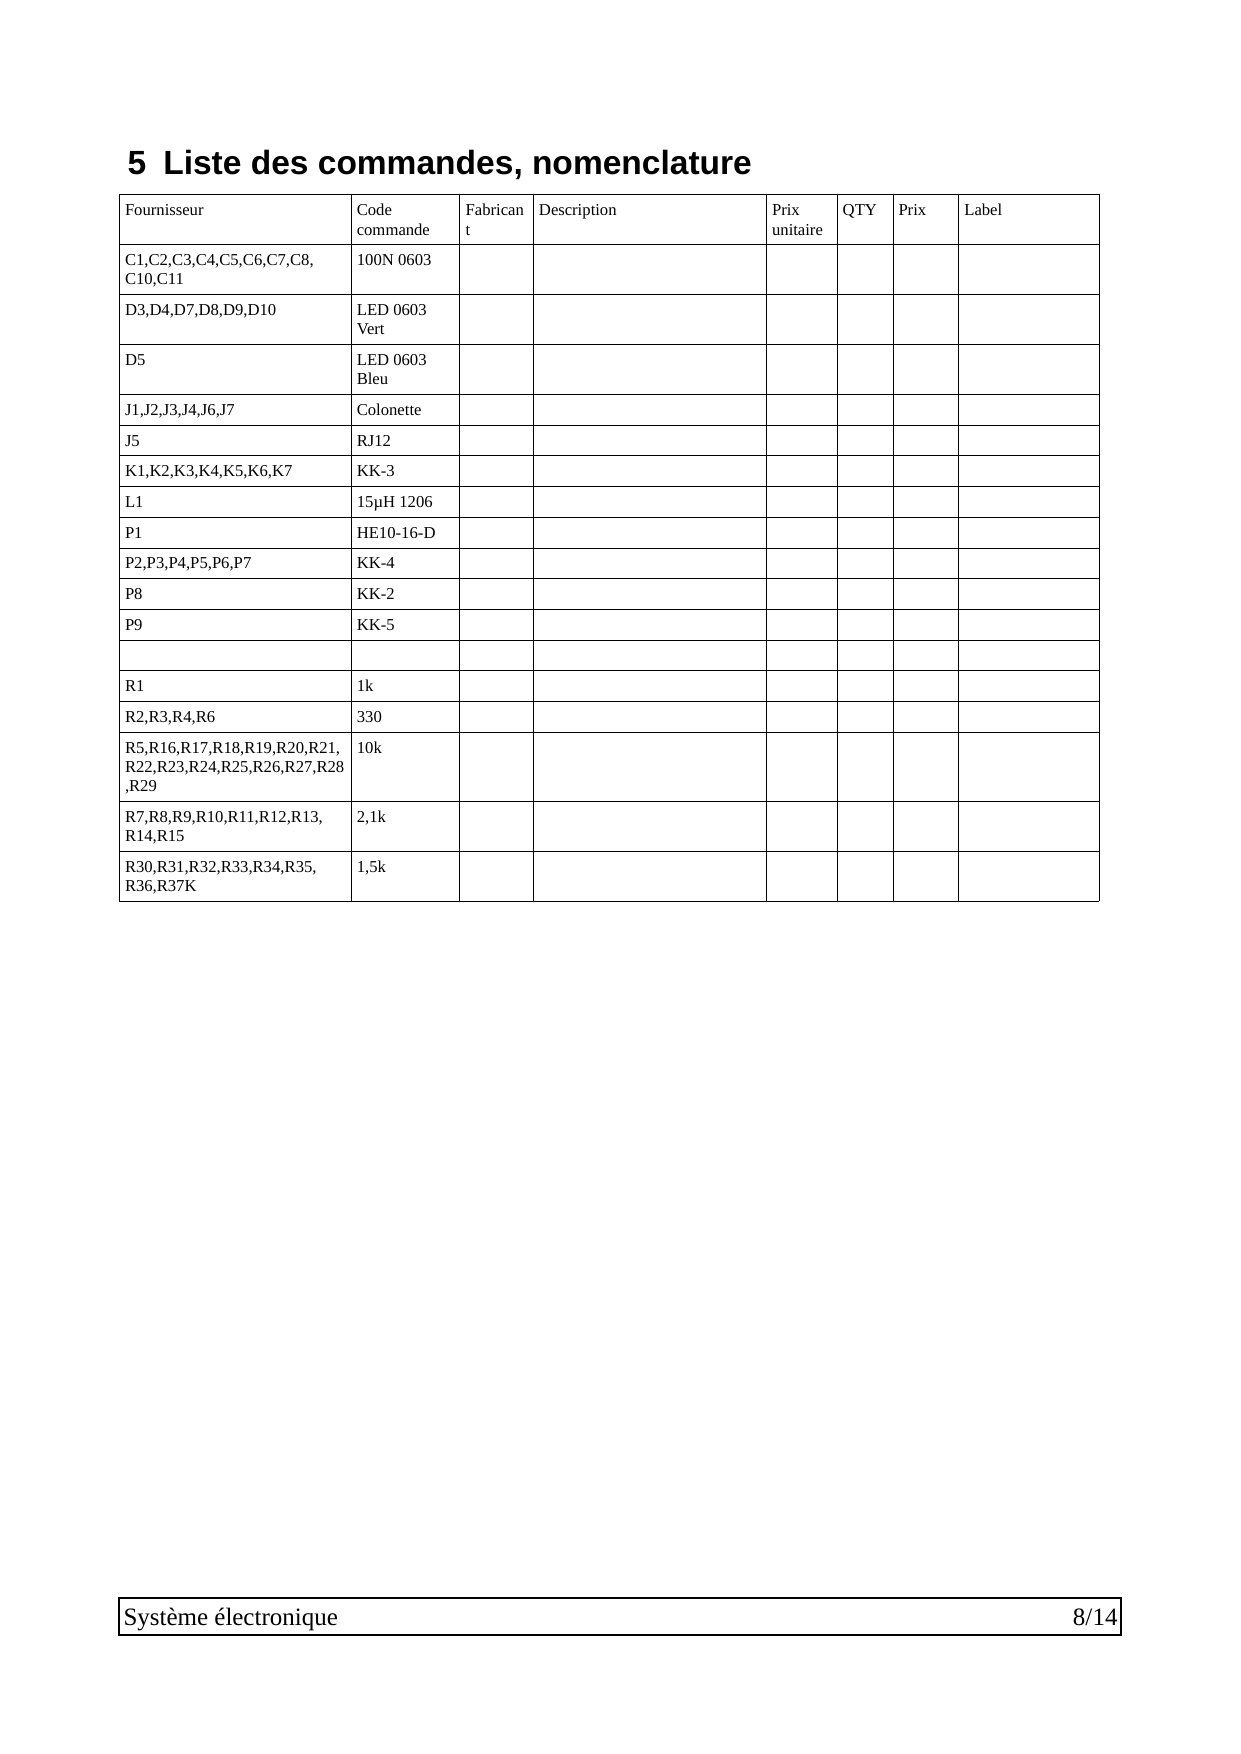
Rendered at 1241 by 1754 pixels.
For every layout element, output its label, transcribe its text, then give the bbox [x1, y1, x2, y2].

table_cell [959, 852, 1099, 901]
table_cell [838, 802, 893, 851]
table_cell HE10-16-D [352, 518, 459, 547]
table_cell [959, 671, 1099, 701]
table_cell [959, 345, 1099, 394]
table_cell [767, 518, 837, 547]
table_cell [959, 295, 1099, 344]
table_cell [460, 518, 533, 547]
table_cell [959, 610, 1099, 640]
table_header Code commande [352, 195, 459, 244]
table_header Fabricant [460, 195, 533, 244]
table_cell [959, 426, 1099, 455]
table_cell RJ12 [352, 426, 459, 455]
table_cell [534, 802, 766, 851]
table_cell [534, 733, 766, 801]
table_cell K1,K2,K3,K4,K5,K6,K7 [120, 456, 351, 486]
table_cell [767, 395, 837, 424]
table_cell [959, 518, 1099, 547]
table_cell [767, 456, 837, 486]
table_cell [767, 245, 837, 294]
table_cell [534, 518, 766, 547]
table_cell [959, 641, 1099, 670]
table_cell [767, 852, 837, 901]
table_cell [838, 295, 893, 344]
table_cell [894, 733, 958, 801]
table_cell D5 [120, 345, 351, 394]
table_cell [838, 610, 893, 640]
table_cell [838, 671, 893, 701]
table_cell [534, 456, 766, 486]
table_cell [959, 456, 1099, 486]
table_header Prix unitaire [767, 195, 837, 244]
table_cell [894, 852, 958, 901]
table_cell [767, 426, 837, 455]
table_cell [894, 579, 958, 609]
table_cell [894, 610, 958, 640]
table_cell [838, 395, 893, 424]
table_cell Colonette [352, 395, 459, 424]
table_cell 15µH 1206 [352, 487, 459, 517]
table_cell [959, 579, 1099, 609]
table_cell [838, 345, 893, 394]
table_header QTY [838, 195, 893, 244]
table_cell [894, 549, 958, 578]
table_cell 10k [352, 733, 459, 801]
table_cell [894, 456, 958, 486]
table_cell [838, 579, 893, 609]
table_cell [460, 610, 533, 640]
table_cell 1k [352, 671, 459, 701]
table_cell [894, 702, 958, 732]
table_cell [460, 295, 533, 344]
table_header Description [534, 195, 766, 244]
table_cell [838, 245, 893, 294]
table_cell R2,R3,R4,R6 [120, 702, 351, 732]
table_cell [959, 487, 1099, 517]
table_cell [838, 518, 893, 547]
table_cell [534, 395, 766, 424]
table_cell [460, 702, 533, 732]
table_cell [534, 295, 766, 344]
table_cell LED 0603 Vert [352, 295, 459, 344]
table_cell [894, 518, 958, 547]
table_cell [838, 426, 893, 455]
table_cell P8 [120, 579, 351, 609]
table_cell KK-5 [352, 610, 459, 640]
table_cell [534, 610, 766, 640]
table_cell KK-4 [352, 549, 459, 578]
table_cell [460, 345, 533, 394]
table_cell [460, 802, 533, 851]
table_cell 1,5k [352, 852, 459, 901]
table_cell [534, 487, 766, 517]
table_cell [460, 395, 533, 424]
table_header Fournisseur [120, 195, 351, 244]
table_header Label [959, 195, 1099, 244]
table_cell [894, 395, 958, 424]
table_cell [534, 641, 766, 670]
table_cell [838, 487, 893, 517]
table_cell [894, 426, 958, 455]
table_cell [534, 426, 766, 455]
table_cell [894, 671, 958, 701]
table_cell [460, 852, 533, 901]
subtitle Liste des commandes, nomenclature [118, 143, 1122, 182]
table_cell R30,R31,R32,R33,R34,R35, R36,R37K [120, 852, 351, 901]
table_cell [959, 395, 1099, 424]
table_cell [959, 549, 1099, 578]
table_cell [838, 702, 893, 732]
table_cell [838, 549, 893, 578]
table_cell [460, 671, 533, 701]
table_cell [838, 641, 893, 670]
table_cell [767, 487, 837, 517]
table_cell [894, 802, 958, 851]
table_cell R1 [120, 671, 351, 701]
table_cell [894, 487, 958, 517]
table_cell [767, 345, 837, 394]
table_cell [767, 733, 837, 801]
table_cell [352, 641, 459, 670]
table_cell [767, 610, 837, 640]
table_cell J5 [120, 426, 351, 455]
table_cell [767, 702, 837, 732]
table_cell [460, 733, 533, 801]
table_cell [894, 245, 958, 294]
table_cell [767, 802, 837, 851]
table_cell [460, 245, 533, 294]
table_cell 100N 0603 [352, 245, 459, 294]
table_cell [534, 671, 766, 701]
table_cell 330 [352, 702, 459, 732]
table_cell [767, 295, 837, 344]
table_cell 2,1k [352, 802, 459, 851]
table_cell [838, 852, 893, 901]
table_cell R7,R8,R9,R10,R11,R12,R13, R14,R15 [120, 802, 351, 851]
table_cell [534, 549, 766, 578]
table_cell [894, 295, 958, 344]
table_cell [534, 245, 766, 294]
table_cell [767, 579, 837, 609]
table_cell [767, 549, 837, 578]
table_cell [534, 852, 766, 901]
table_header Prix [894, 195, 958, 244]
table_cell [534, 702, 766, 732]
table_cell P9 [120, 610, 351, 640]
table_cell [894, 345, 958, 394]
table_cell [838, 733, 893, 801]
table_cell L1 [120, 487, 351, 517]
table_cell [959, 245, 1099, 294]
table_cell [460, 641, 533, 670]
table_cell KK-3 [352, 456, 459, 486]
table_cell D3,D4,D7,D8,D9,D10 [120, 295, 351, 344]
table_cell [959, 702, 1099, 732]
table_cell [767, 641, 837, 670]
table_cell R5,R16,R17,R18,R19,R20,R21, R22,R23,R24,R25,R26,R27,R28,R29 [120, 733, 351, 801]
table_cell [767, 671, 837, 701]
table_cell [894, 641, 958, 670]
table_cell [120, 641, 351, 670]
table_cell [959, 802, 1099, 851]
table_cell P1 [120, 518, 351, 547]
table_cell [959, 733, 1099, 801]
table_cell P2,P3,P4,P5,P6,P7 [120, 549, 351, 578]
table_cell [534, 579, 766, 609]
table_cell [534, 345, 766, 394]
table_cell C1,C2,C3,C4,C5,C6,C7,C8, C10,C11 [120, 245, 351, 294]
table_cell [460, 579, 533, 609]
table_cell [460, 487, 533, 517]
table_cell [460, 426, 533, 455]
table_cell [838, 456, 893, 486]
table_cell KK-2 [352, 579, 459, 609]
table_cell [460, 549, 533, 578]
table_cell LED 0603 Bleu [352, 345, 459, 394]
table_cell [460, 456, 533, 486]
table_cell J1,J2,J3,J4,J6,J7 [120, 395, 351, 424]
